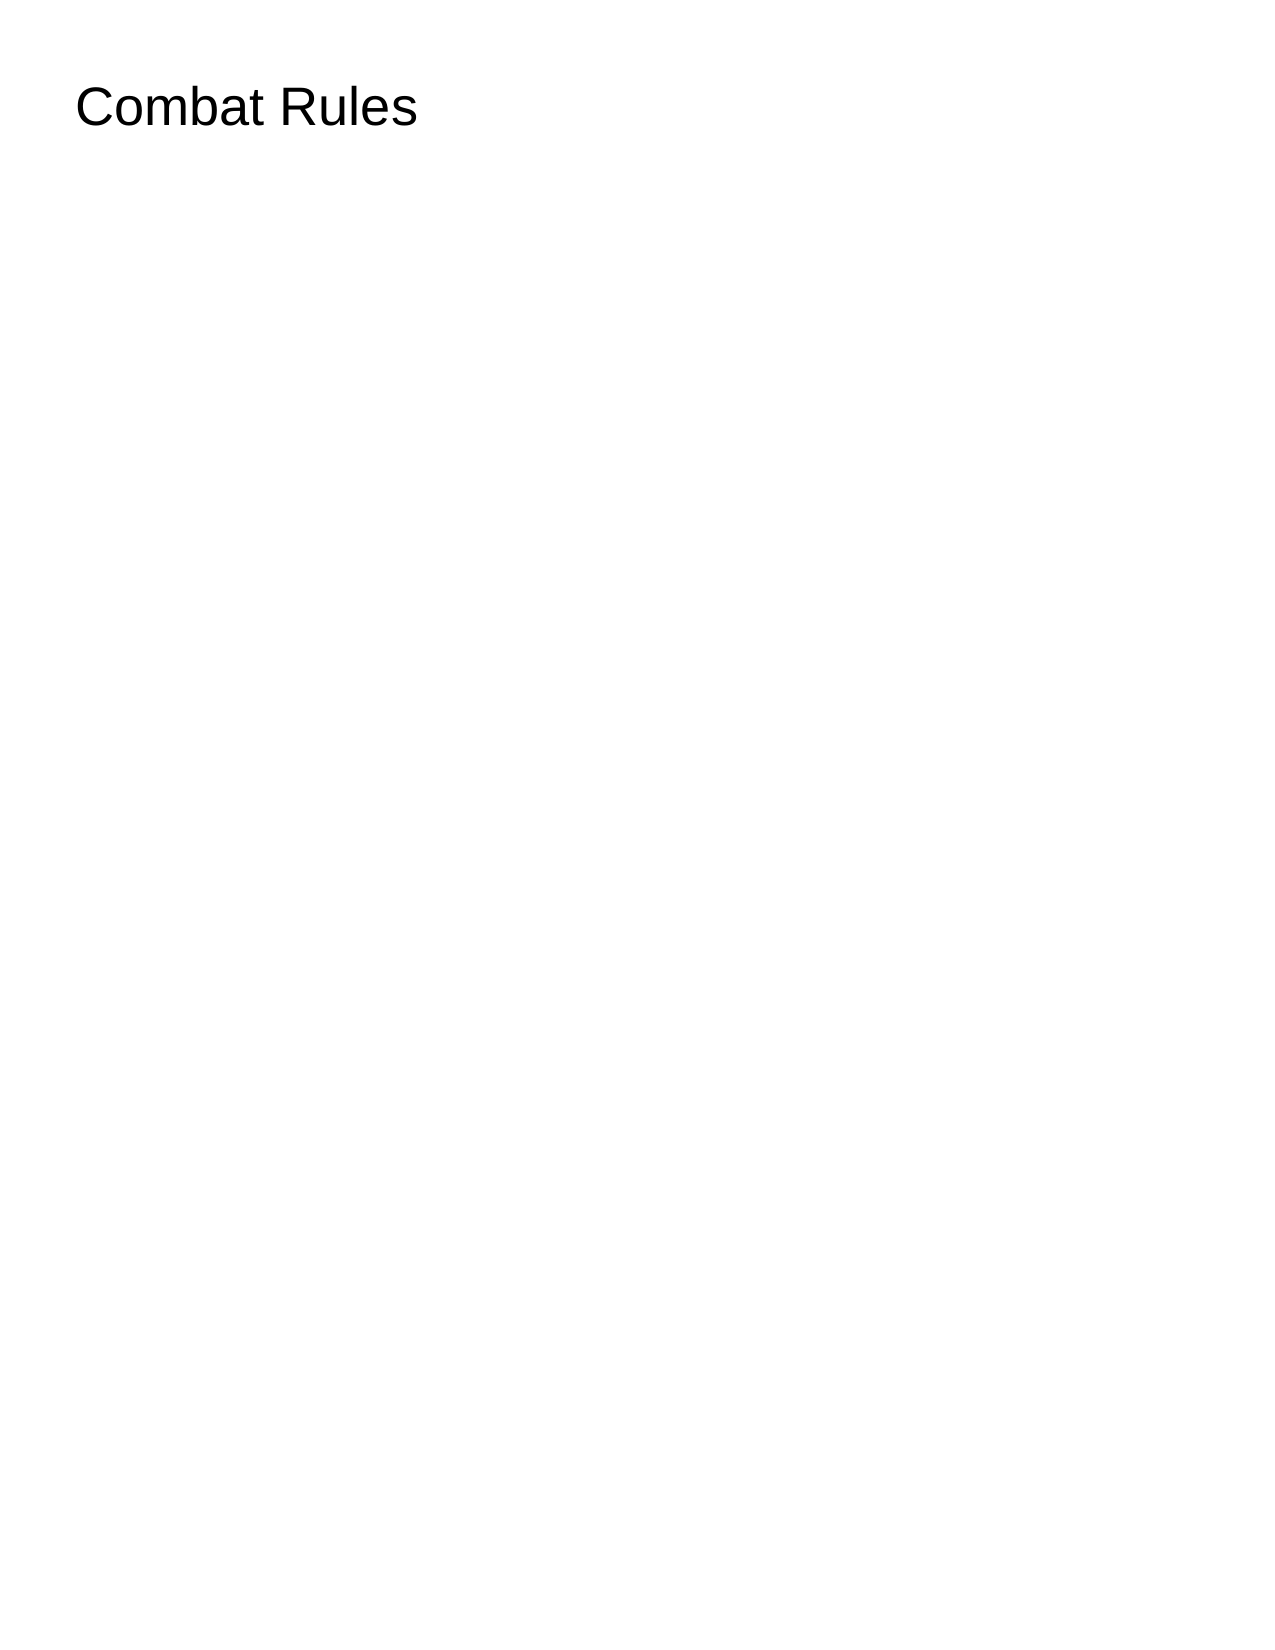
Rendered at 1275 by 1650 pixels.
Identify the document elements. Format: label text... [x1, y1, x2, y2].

title Combat Rules [75, 75, 1200, 137]
